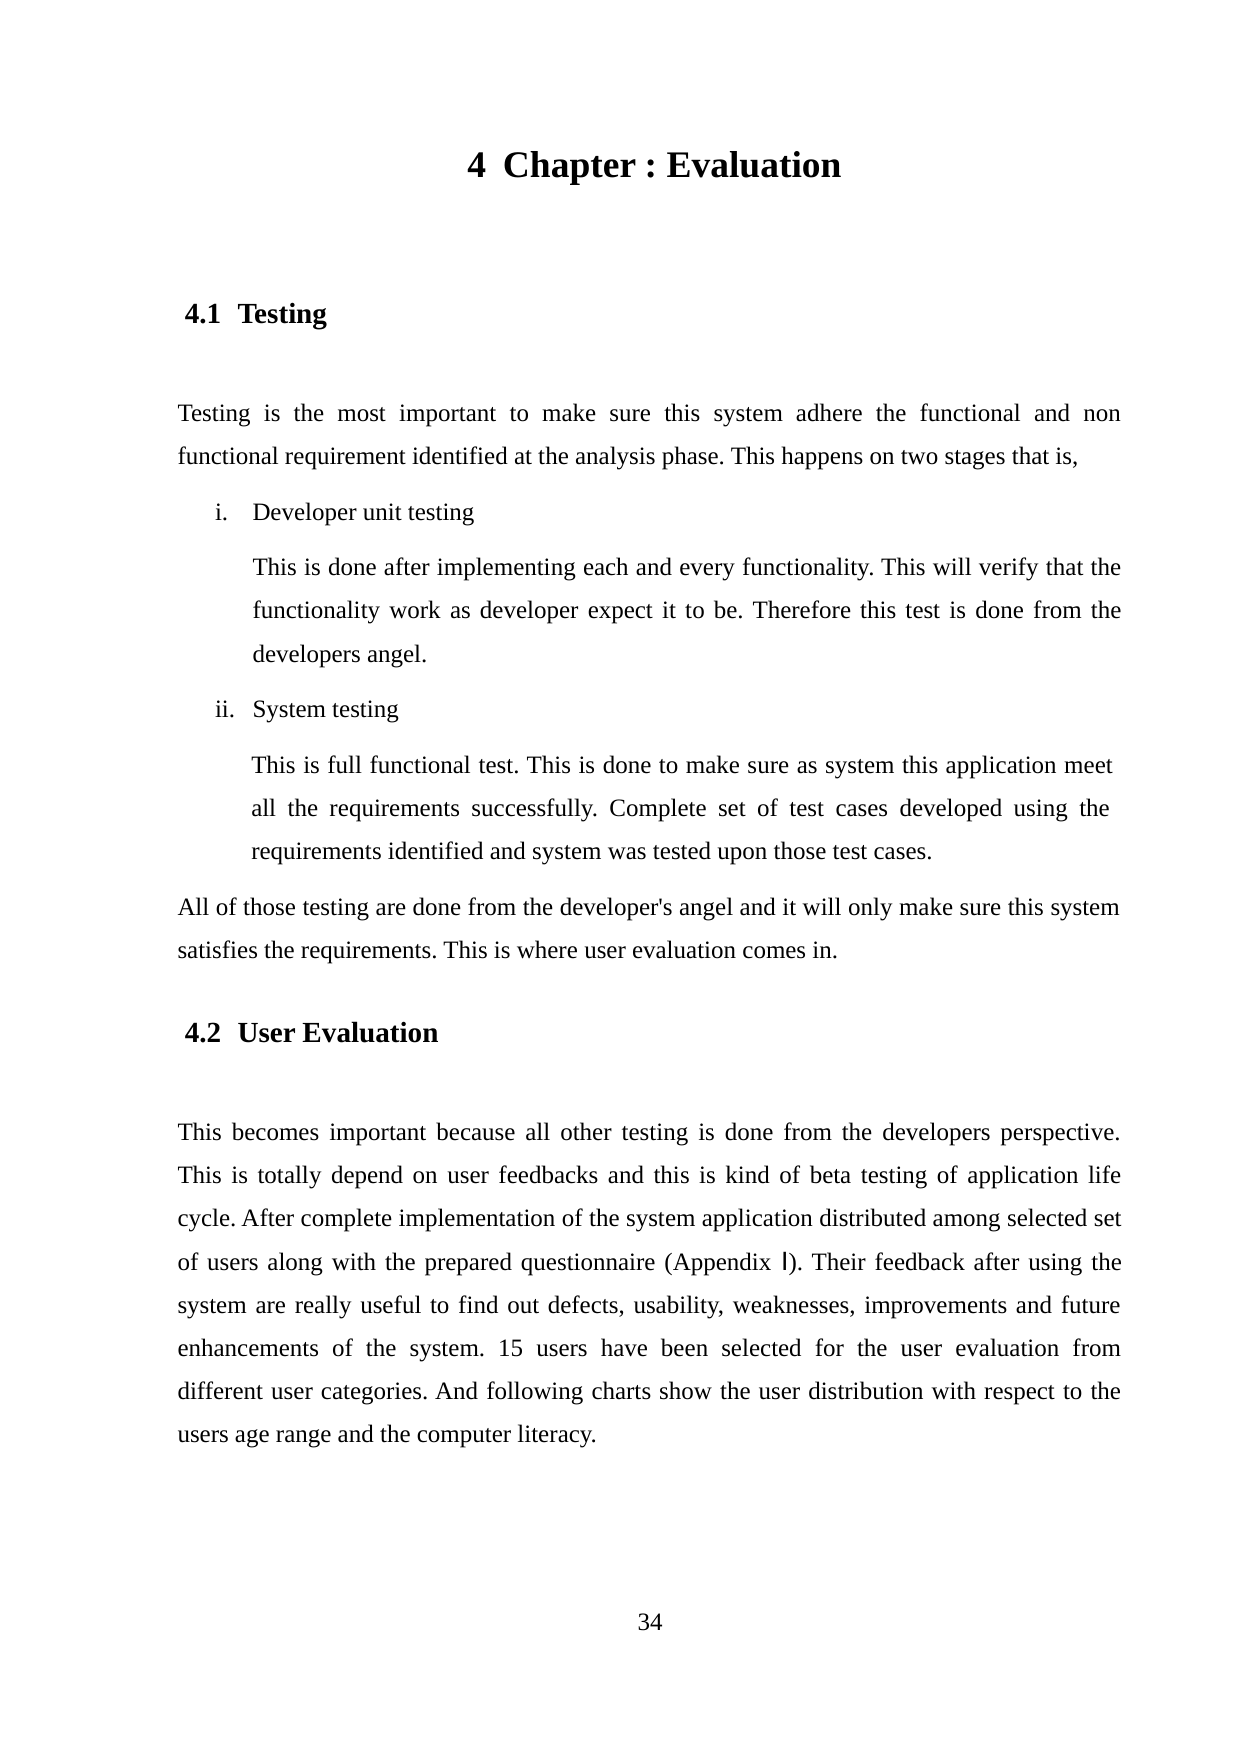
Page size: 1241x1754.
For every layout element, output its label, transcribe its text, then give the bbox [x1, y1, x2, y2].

subtitle User Evaluation [177, 1015, 1122, 1049]
subtitle Testing [177, 297, 1122, 330]
text All of those testing are done from the developer's angel and it will only make sure this system satisfies the requirements. This is where user evaluation comes in. [177, 892, 1122, 964]
subtitle Chapter : Evaluation [177, 143, 1122, 186]
text Testing is the most important to make sure this system adhere the functional and non functional requirement identified at the analysis phase. This happens on two stages that is, [177, 398, 1122, 470]
list System testing [215, 694, 1122, 723]
text This becomes important because all other testing is done from the developers perspective. This is totally depend on user feedbacks and this is kind of beta testing of application life cycle. After complete implementation of the system application distributed among selected set of users along with the prepared questionnaire (Appendix Ⅰ). Their feedback after using the system are really useful to find out defects, usability, weaknesses, improvements and future enhancements of the system. 15 users have been selected for the user evaluation from different user categories. And following charts show the user distribution with respect to the users age range and the computer literacy. [177, 1117, 1122, 1448]
text This is full functional test. This is done to make sure as system this application meet all the requirements successfully. Complete set of test cases developed using the requirements identified and system was tested upon those test cases. [177, 750, 1122, 865]
list This is done after implementing each and every functionality. This will verify that the functionality work as developer expect it to be. Therefore this test is done from the developers angel. [215, 552, 1122, 667]
list Developer unit testing [215, 497, 1122, 526]
